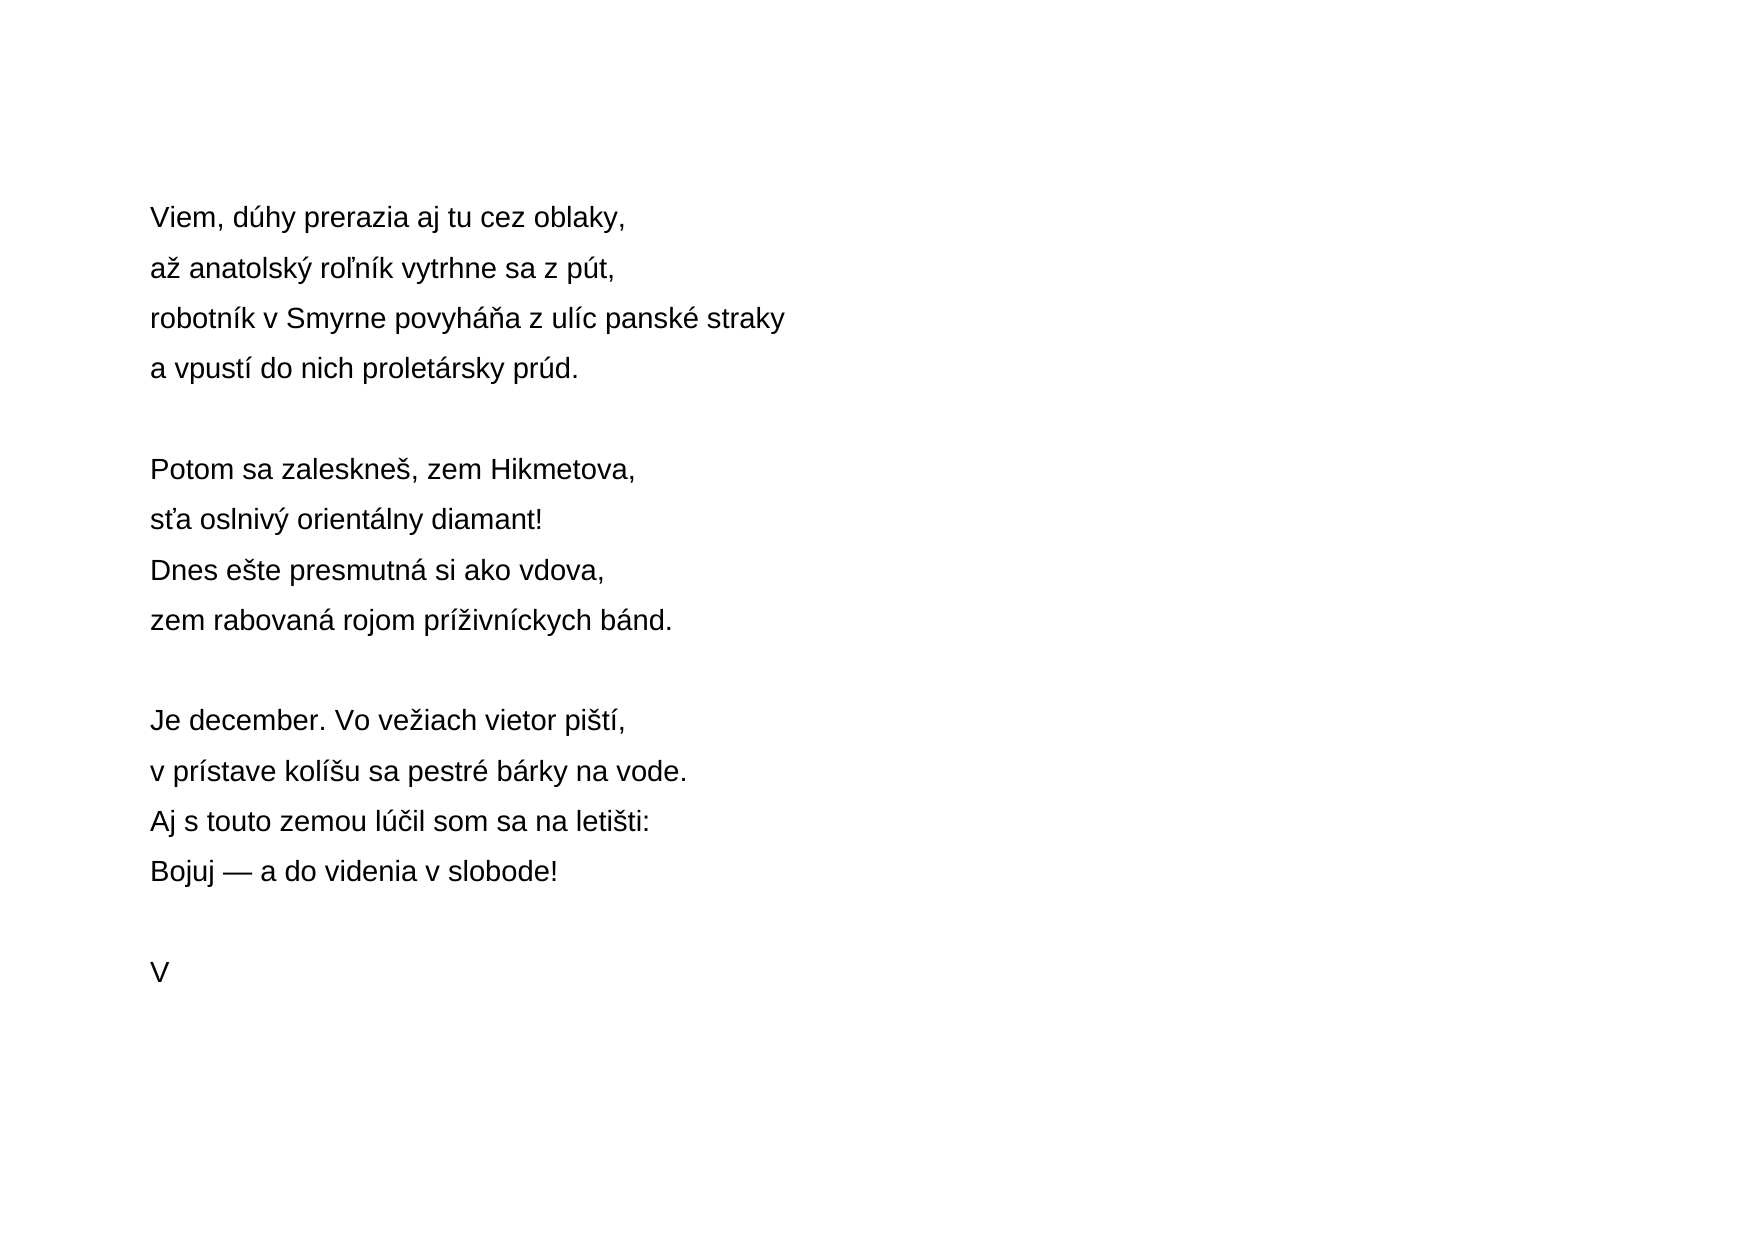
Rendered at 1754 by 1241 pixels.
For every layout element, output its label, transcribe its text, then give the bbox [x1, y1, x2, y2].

text robotník v Smyrne povyháňa z ulíc panské straky [150, 301, 1243, 334]
text a vpustí do nich proletársky prúd. [150, 351, 1243, 385]
text v prístave kolíšu sa pestré bárky na vode. [150, 754, 1243, 787]
text Je december. Vo vežiach vietor piští, [150, 703, 1243, 737]
text sťa oslnivý orientálny diamant! [150, 502, 1243, 536]
text až anatolský roľník vytrhne sa z pút, [150, 251, 1243, 284]
text V [150, 955, 1243, 988]
text zem rabovaná rojom príživníckych bánd. [150, 603, 1243, 636]
text Viem, dúhy prerazia aj tu cez oblaky, [150, 200, 1243, 234]
text Potom sa zaleskneš, zem Hikmetova, [150, 452, 1243, 485]
text Bojuj — a do videnia v slobode! [150, 854, 1243, 888]
text Dnes ešte presmutná si ako vdova, [150, 552, 1243, 586]
text Aj s touto zemou lúčil som sa na letišti: [150, 804, 1243, 838]
